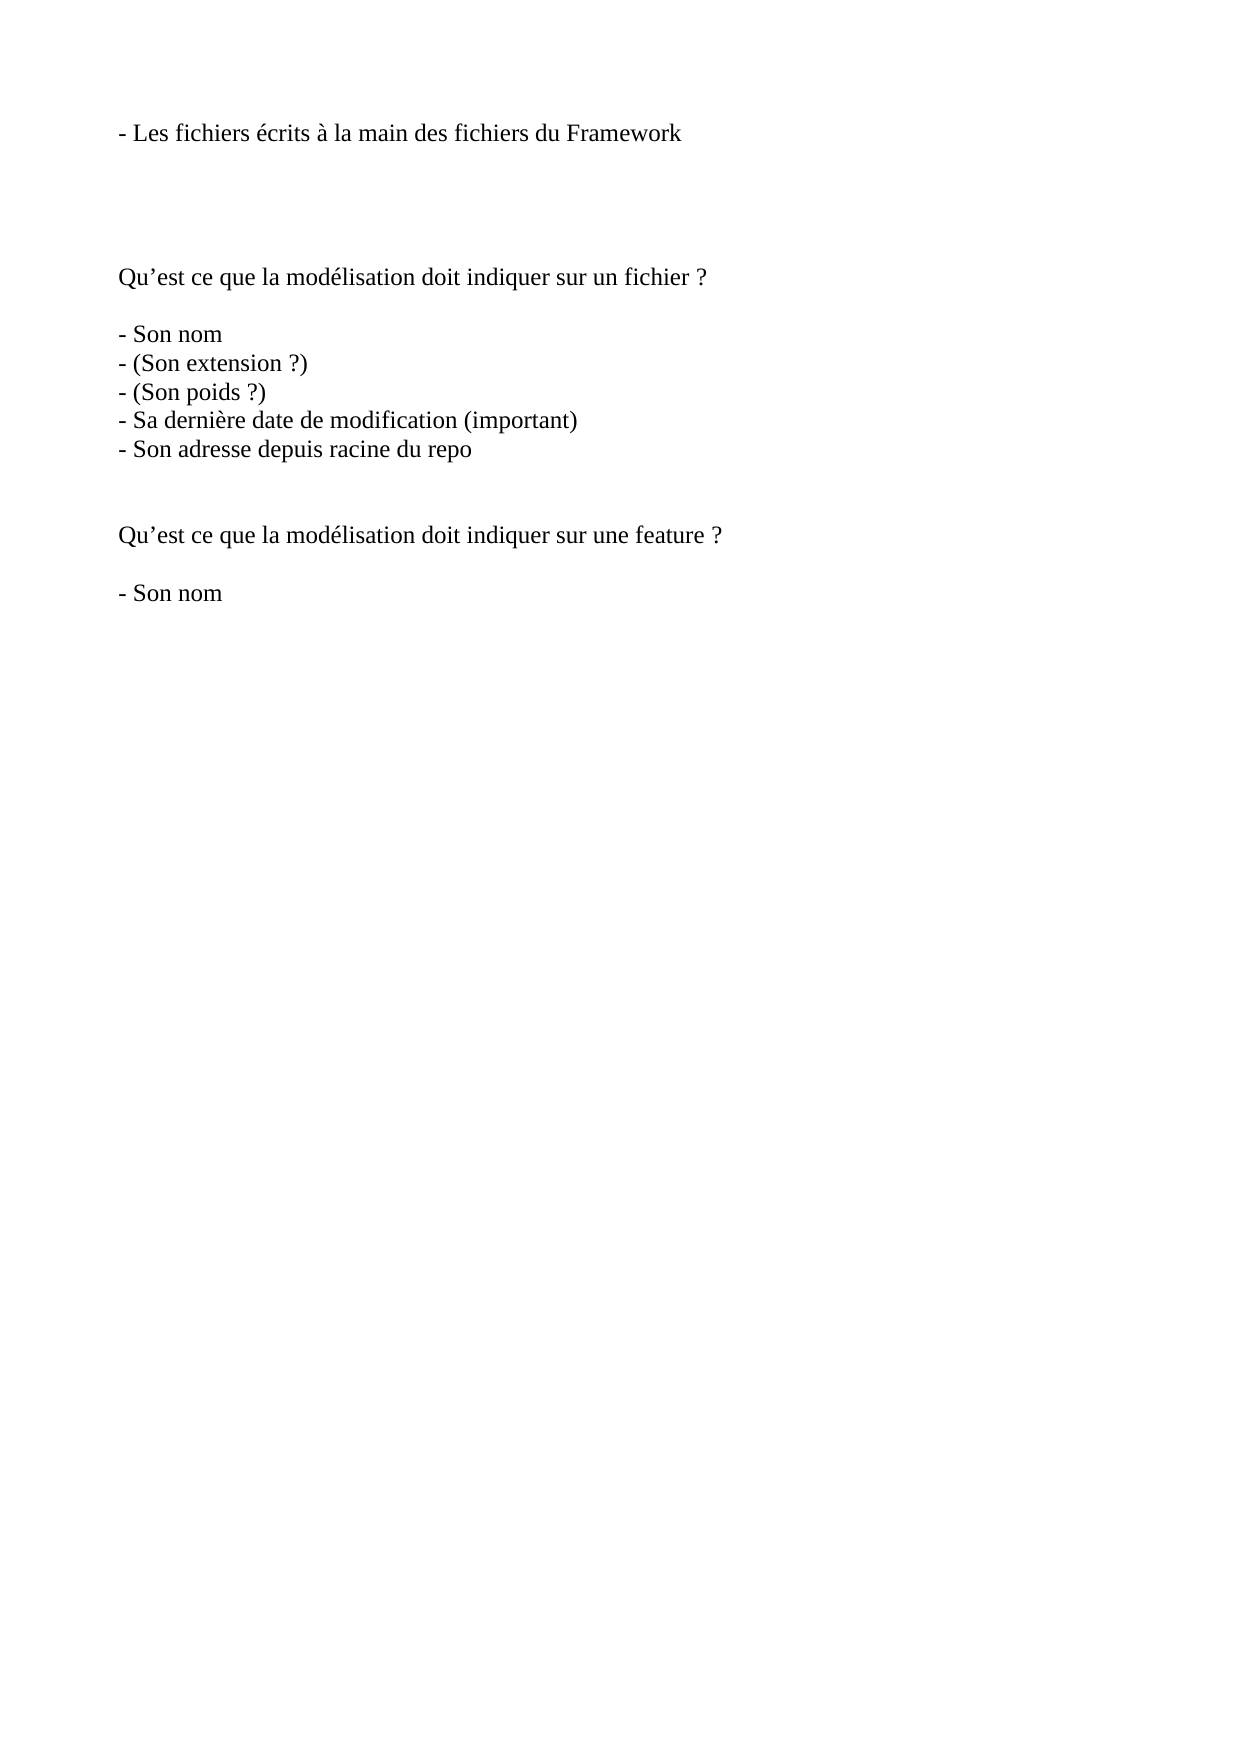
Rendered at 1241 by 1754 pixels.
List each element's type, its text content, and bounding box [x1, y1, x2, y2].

text - (Son extension ?) [118, 348, 1122, 377]
text - (Son poids ?) [118, 377, 1122, 406]
text - Son adresse depuis racine du repo [118, 434, 1122, 463]
text - Son nom [118, 319, 1122, 348]
text Qu’est ce que la modélisation doit indiquer sur un fichier ? [118, 262, 1122, 291]
text Qu’est ce que la modélisation doit indiquer sur une feature ? [118, 521, 1122, 549]
text - Son nom [118, 578, 1122, 607]
text - Sa dernière date de modification (important) [118, 406, 1122, 434]
text - Les fichiers écrits à la main des fichiers du Framework [118, 118, 1122, 147]
